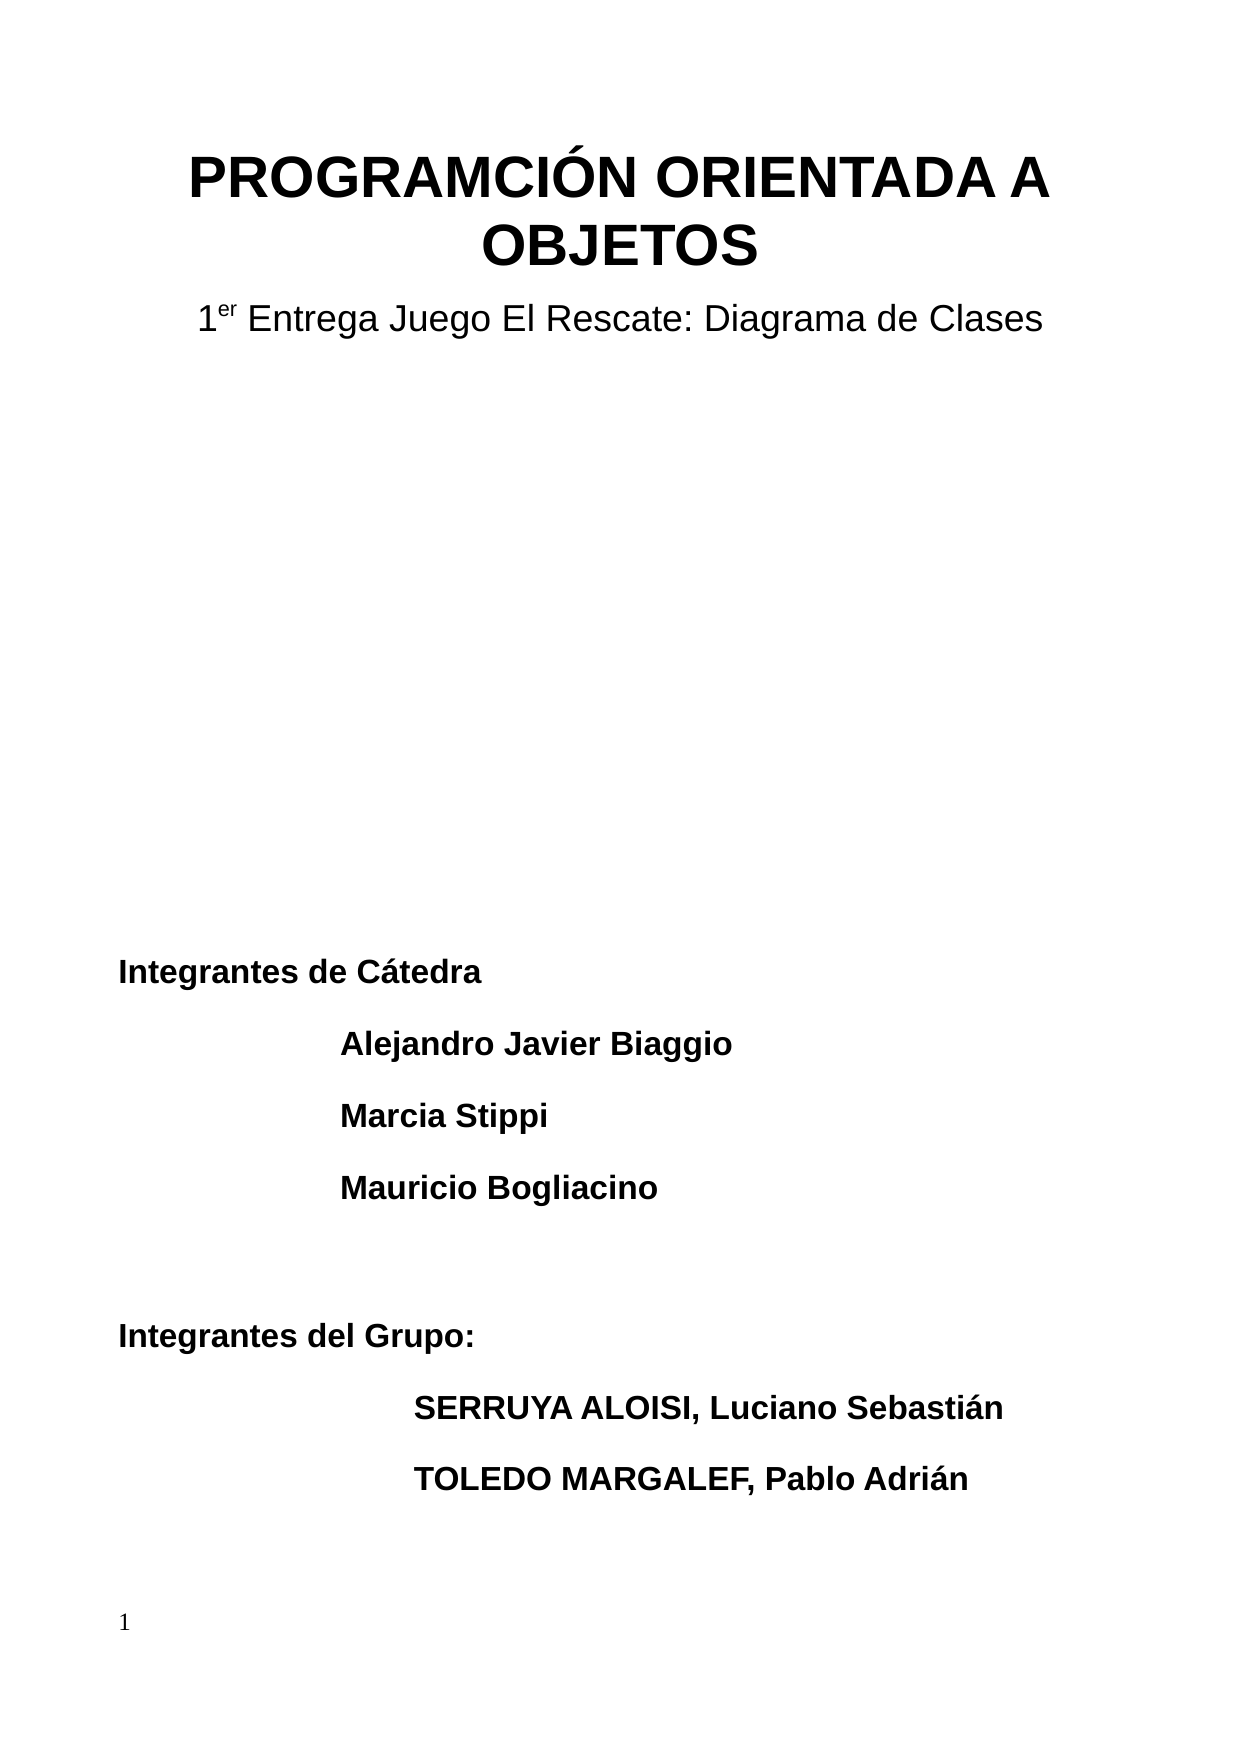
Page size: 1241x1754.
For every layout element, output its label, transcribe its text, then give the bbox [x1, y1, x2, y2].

subtitle Integrantes de Cátedra [118, 952, 1122, 990]
subtitle SERRUYA ALOISI, Luciano Sebastián [118, 1388, 1122, 1426]
subtitle TOLEDO MARGALEF, Pablo Adrián [118, 1459, 1122, 1498]
title PROGRAMCIÓN ORIENTADA A OBJETOS [118, 143, 1122, 277]
subtitle 1er Entrega Juego El Rescate: Diagrama de Clases [118, 296, 1122, 339]
subtitle Integrantes del Grupo: [118, 1316, 1122, 1354]
subtitle Marcia Stippi [118, 1096, 1122, 1134]
subtitle Mauricio Bogliacino [118, 1167, 1122, 1206]
subtitle Alejandro Javier Biaggio [118, 1023, 1122, 1062]
